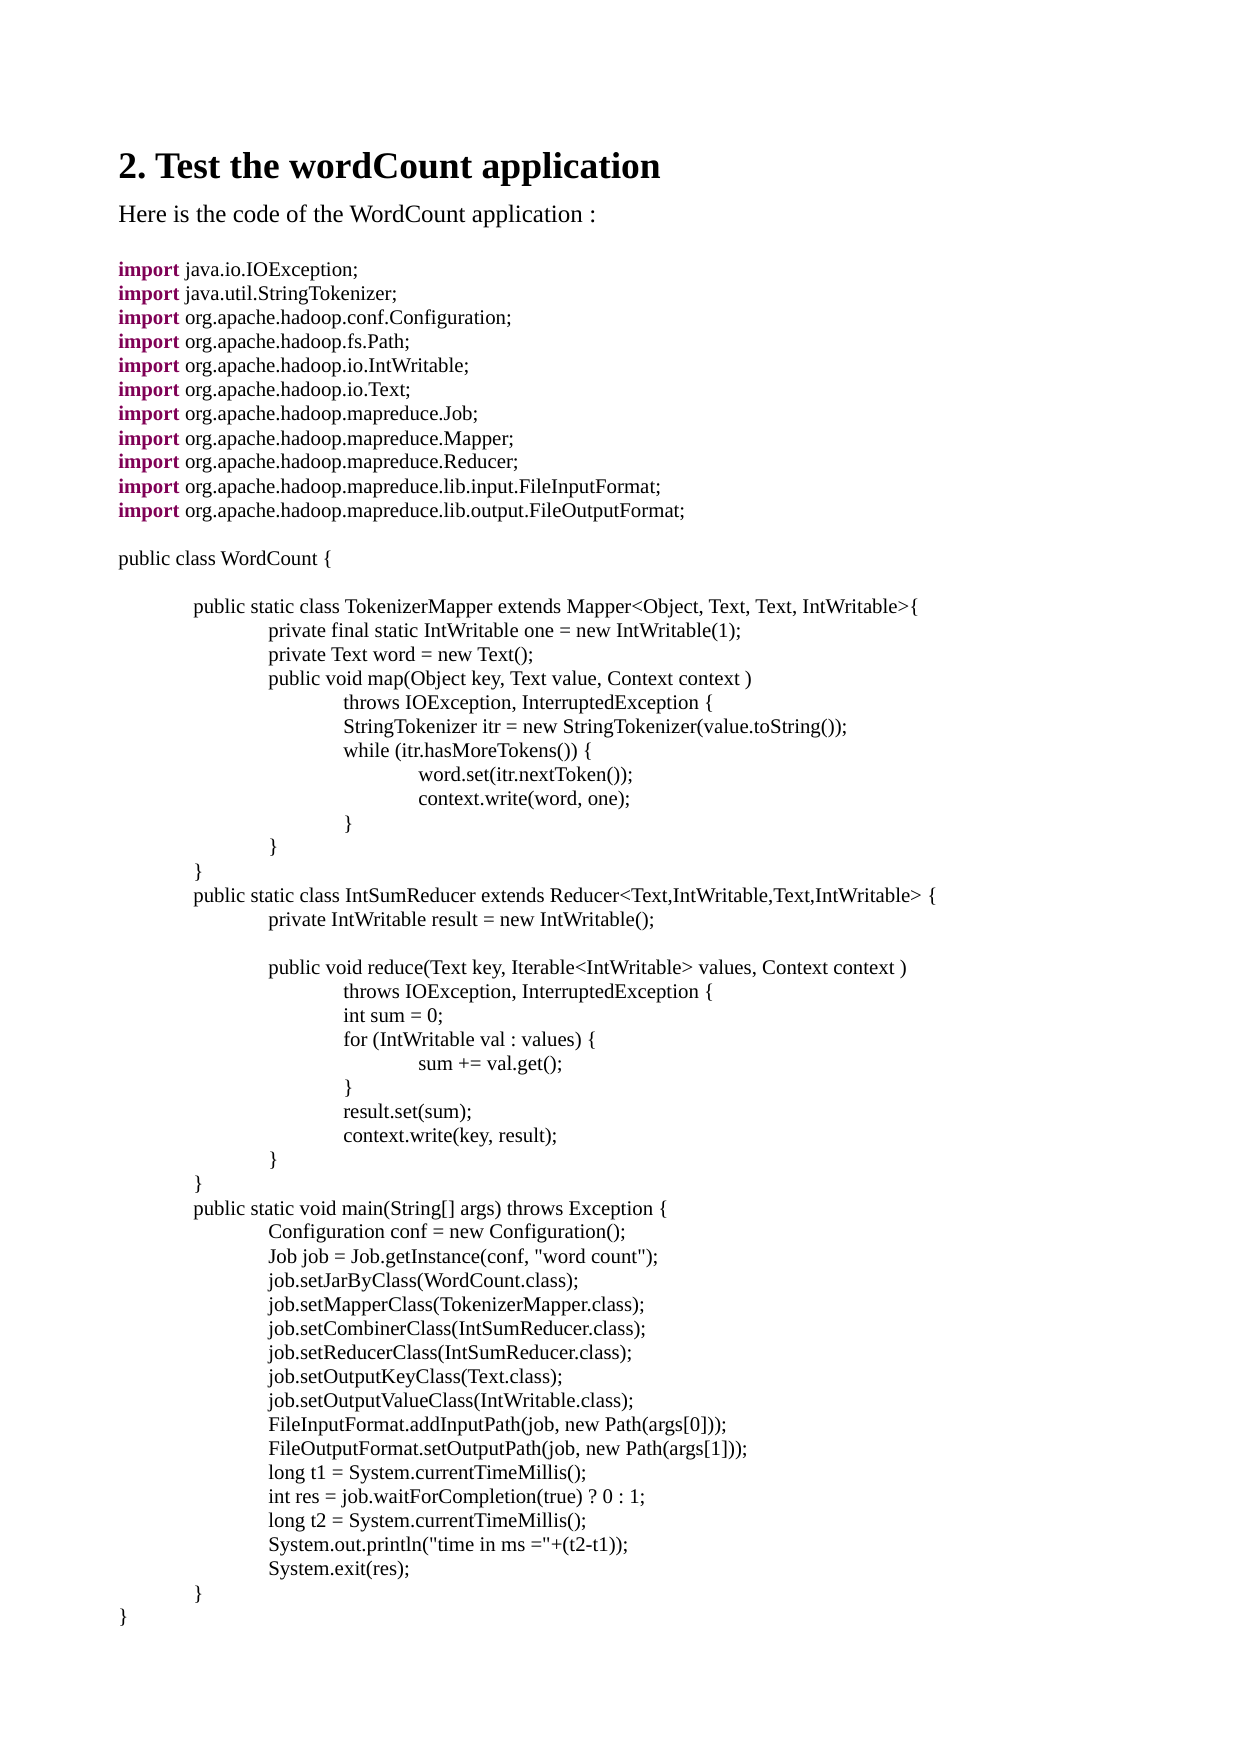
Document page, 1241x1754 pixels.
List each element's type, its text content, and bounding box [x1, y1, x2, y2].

text word.set(itr.nextToken()); [118, 762, 1122, 786]
text } [118, 1604, 1122, 1628]
text } [118, 810, 1122, 834]
text context.write(word, one); [118, 786, 1122, 810]
text } [118, 834, 1122, 858]
text job.setReducerClass(IntSumReducer.class); [118, 1340, 1122, 1364]
text public void map(Object key, Text value, Context context ) [118, 666, 1122, 690]
text result.set(sum); [118, 1099, 1122, 1123]
text throws IOException, InterruptedException { [118, 690, 1122, 714]
text public static void main(String[] args) throws Exception { [118, 1195, 1122, 1219]
text import org.apache.hadoop.io.Text; [118, 377, 1122, 401]
text int sum = 0; [118, 1003, 1122, 1027]
text Job job = Job.getInstance(conf, "word count"); [118, 1243, 1122, 1268]
text import org.apache.hadoop.mapreduce.Reducer; [118, 449, 1122, 473]
text private final static IntWritable one = new IntWritable(1); [118, 618, 1122, 642]
text } [118, 1075, 1122, 1099]
text job.setMapperClass(TokenizerMapper.class); [118, 1292, 1122, 1316]
text job.setCombinerClass(IntSumReducer.class); [118, 1316, 1122, 1340]
text StringTokenizer itr = new StringTokenizer(value.toString()); [118, 714, 1122, 738]
text sum += val.get(); [118, 1051, 1122, 1075]
text import org.apache.hadoop.fs.Path; [118, 329, 1122, 353]
text } [118, 1171, 1122, 1195]
text FileOutputFormat.setOutputPath(job, new Path(args[1])); [118, 1436, 1122, 1460]
text job.setOutputValueClass(IntWritable.class); [118, 1388, 1122, 1412]
text Configuration conf = new Configuration(); [118, 1219, 1122, 1243]
text private IntWritable result = new IntWritable(); [118, 907, 1122, 931]
text while (itr.hasMoreTokens()) { [118, 738, 1122, 762]
text } [118, 1147, 1122, 1171]
text import org.apache.hadoop.mapreduce.Mapper; [118, 425, 1122, 449]
text throws IOException, InterruptedException { [118, 979, 1122, 1003]
text import org.apache.hadoop.mapreduce.lib.output.FileOutputFormat; [118, 498, 1122, 522]
text long t2 = System.currentTimeMillis(); [118, 1508, 1122, 1532]
text public void reduce(Text key, Iterable<IntWritable> values, Context context ) [118, 955, 1122, 979]
text for (IntWritable val : values) { [118, 1027, 1122, 1051]
text import java.io.IOException; [118, 257, 1122, 281]
text context.write(key, result); [118, 1123, 1122, 1147]
text } [118, 1580, 1122, 1604]
text public class WordCount { [118, 546, 1122, 570]
text int res = job.waitForCompletion(true) ? 0 : 1; [118, 1484, 1122, 1508]
text Here is the code of the WordCount application : [118, 199, 1063, 227]
text import org.apache.hadoop.mapreduce.Job; [118, 401, 1122, 425]
text public static class TokenizerMapper extends Mapper<Object, Text, Text, IntWritable>{ [118, 594, 1122, 618]
text import org.apache.hadoop.mapreduce.lib.input.FileInputFormat; [118, 473, 1122, 498]
text FileInputFormat.addInputPath(job, new Path(args[0])); [118, 1412, 1122, 1436]
text private Text word = new Text(); [118, 642, 1122, 666]
text long t1 = System.currentTimeMillis(); [118, 1460, 1122, 1484]
text import java.util.StringTokenizer; [118, 281, 1122, 305]
text job.setJarByClass(WordCount.class); [118, 1268, 1122, 1292]
text import org.apache.hadoop.conf.Configuration; [118, 305, 1122, 329]
text System.out.println("time in ms ="+(t2-t1)); [118, 1532, 1122, 1556]
text public static class IntSumReducer extends Reducer<Text,IntWritable,Text,IntWritable> { [118, 883, 1122, 907]
subtitle 2. Test the wordCount application [118, 143, 1122, 186]
text System.exit(res); [118, 1556, 1122, 1580]
text job.setOutputKeyClass(Text.class); [118, 1364, 1122, 1388]
text } [118, 858, 1122, 883]
text import org.apache.hadoop.io.IntWritable; [118, 353, 1122, 377]
